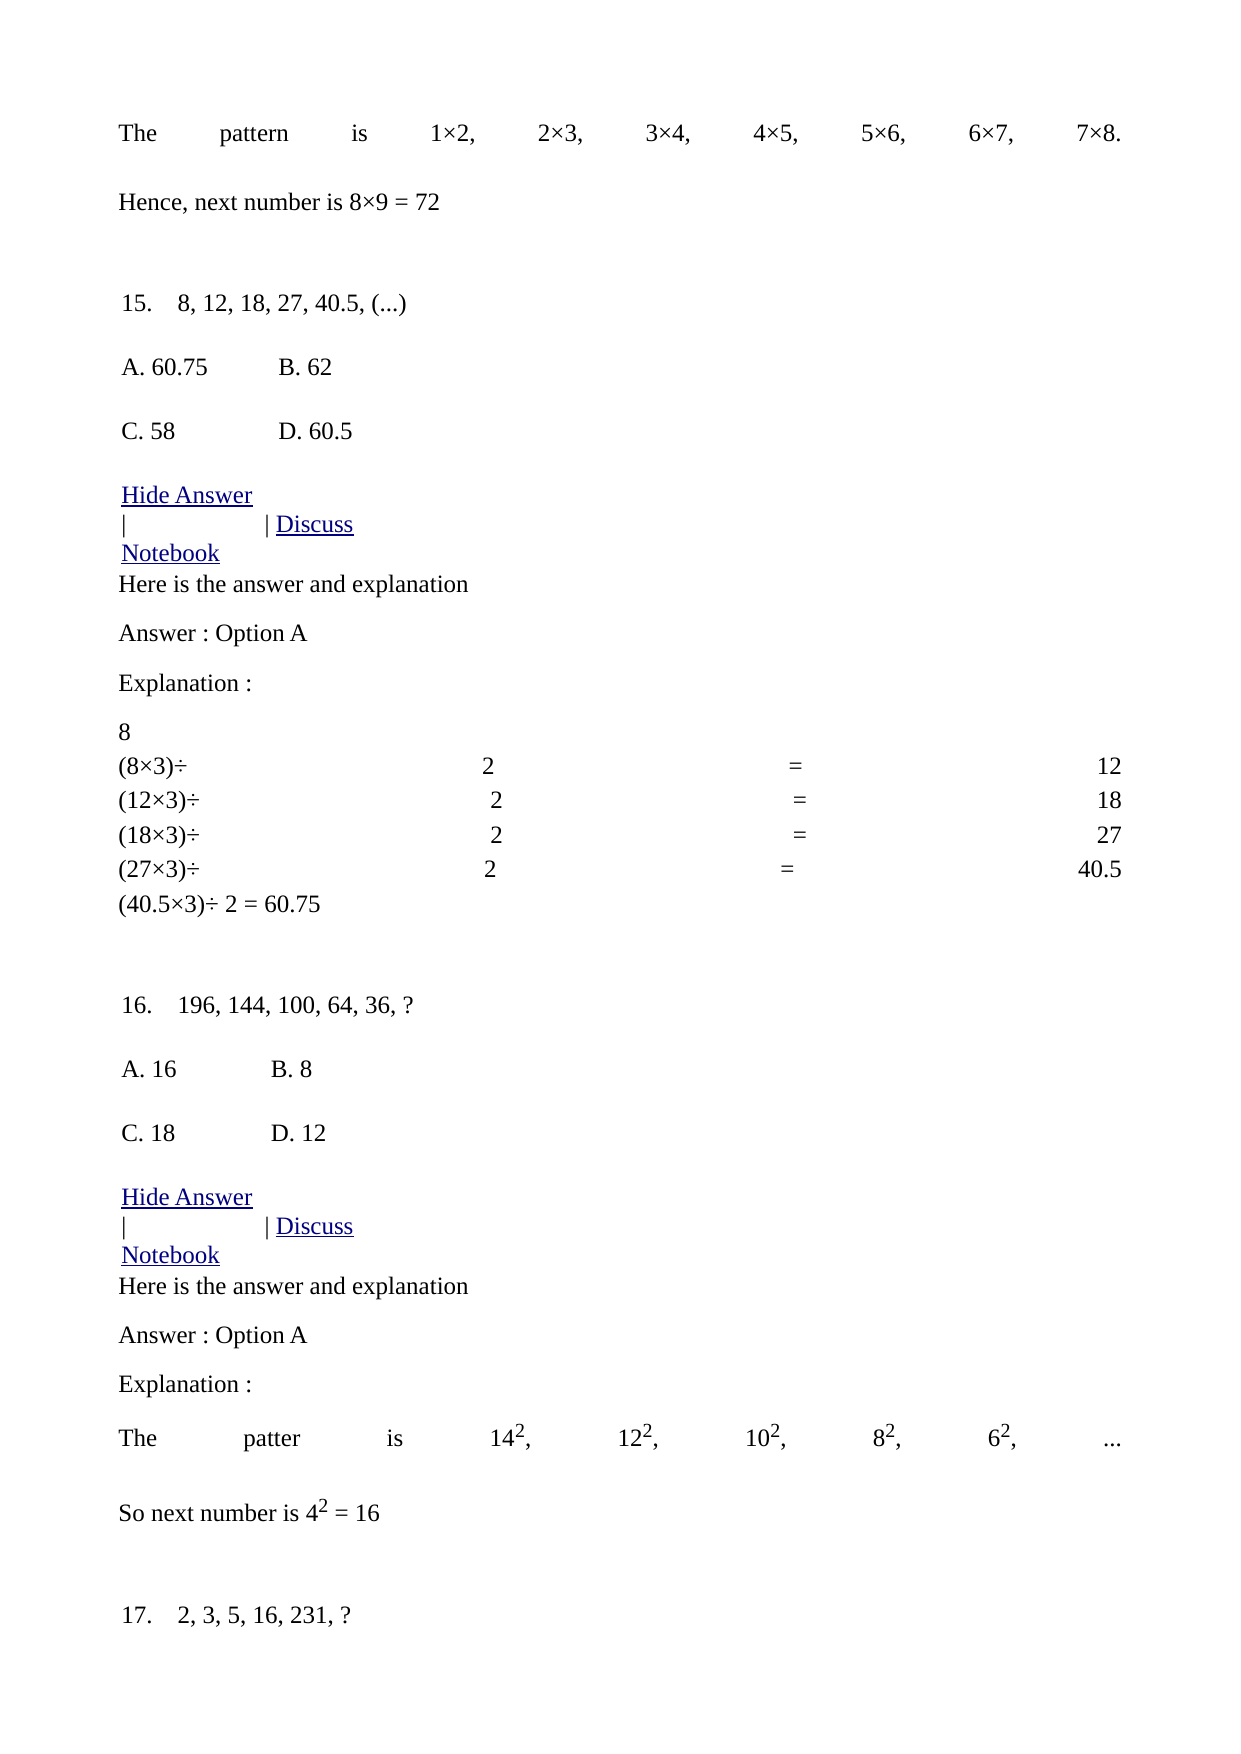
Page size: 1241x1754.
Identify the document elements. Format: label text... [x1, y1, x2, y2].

table_cell C. 18 [118, 1115, 268, 1179]
text Explanation : [118, 668, 1122, 696]
table_header 15. 8, 12, 18, 27, 40.5, (...) [118, 285, 417, 349]
text Here is the answer and explanation [118, 569, 1122, 598]
table_header Hide Answer | Notebook [118, 1179, 261, 1271]
text Answer : Option A [118, 1321, 1122, 1349]
table_cell D. 12 [268, 1115, 424, 1179]
text Explanation : [118, 1369, 1122, 1398]
table_header | Discuss [261, 478, 364, 569]
table_cell D. 60.5 [275, 413, 417, 477]
text The pattern is 1×2, 2×3, 3×4, 4×5, 5×6, 6×7, 7×8. Hence, next number is 8×9 = 72 [118, 118, 1122, 216]
table_cell A. 16 [118, 1051, 268, 1115]
table_cell B. 8 [268, 1051, 424, 1115]
table_header 16. 196, 144, 100, 64, 36, ? [118, 987, 424, 1051]
table_header | Discuss [261, 1179, 364, 1271]
table_header Hide Answer | Notebook [118, 478, 261, 569]
text Answer : Option A [118, 618, 1122, 647]
table_cell B. 62 [275, 349, 417, 413]
text The patter is 142, 122, 102, 82, 62, ... So next number is 42 = 16 [118, 1419, 1122, 1527]
table_header 17. 2, 3, 5, 16, 231, ? [118, 1597, 362, 1632]
text 8 (8×3)÷ 2 = 12 (12×3)÷ 2 = 18 (18×3)÷ 2 = 27 (27×3)÷ 2 = 40.5 (40.5×3)÷ 2 = 60.75 [118, 717, 1122, 918]
table_cell C. 58 [118, 413, 275, 477]
table_cell A. 60.75 [118, 349, 275, 413]
text Here is the answer and explanation [118, 1271, 1122, 1300]
